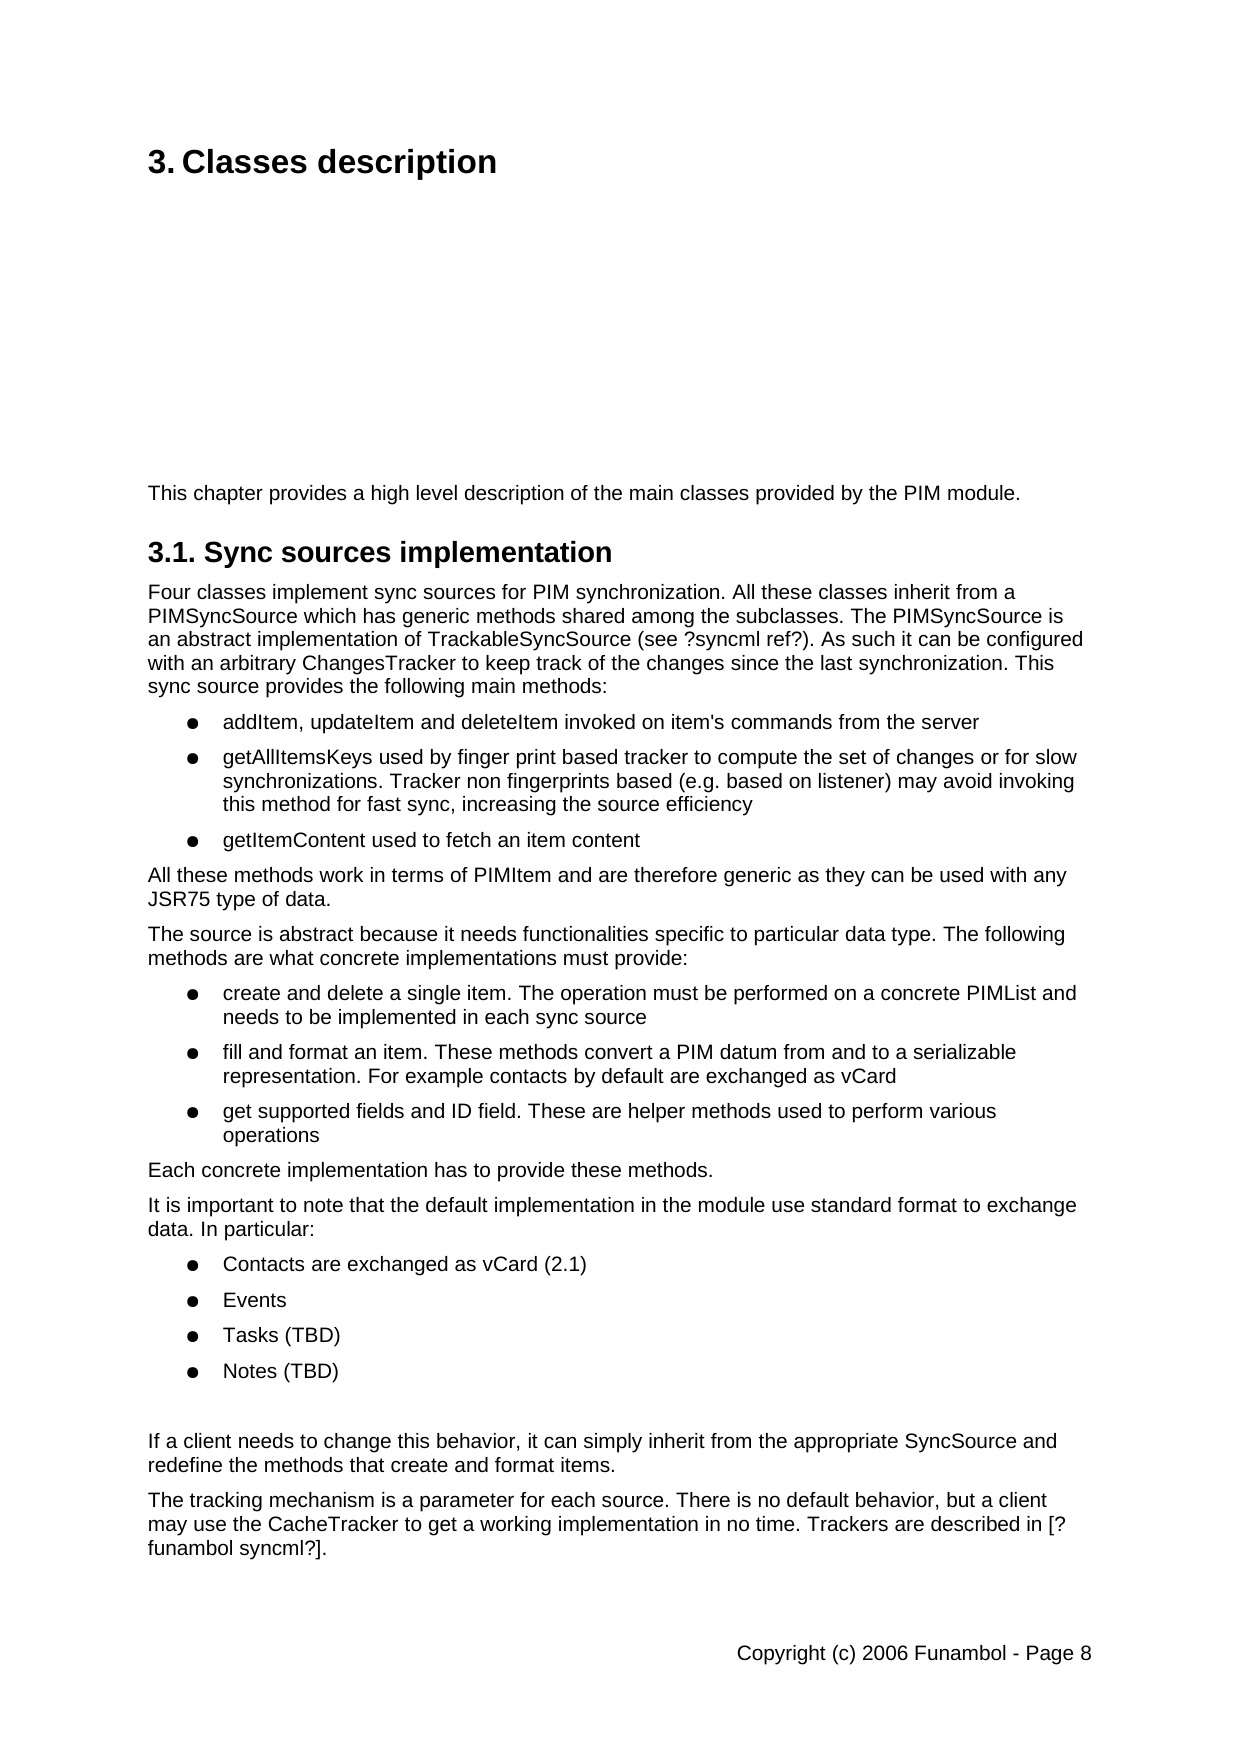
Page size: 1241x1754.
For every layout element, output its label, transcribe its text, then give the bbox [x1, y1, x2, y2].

list get supported fields and ID field. These are helper methods used to perform various operations [185, 1099, 1093, 1147]
text Four classes implement sync sources for PIM synchronization. All these classes inherit from a PIMSyncSource which has generic methods shared among the subclasses. The PIMSyncSource is an abstract implementation of TrackableSyncSource (see ?syncml ref?). As such it can be configured with an arbitrary ChangesTracker to keep track of the changes since the last synchronization. This sync source provides the following main methods: [148, 581, 1093, 698]
text Each concrete implementation has to provide these methods. [148, 1158, 1093, 1182]
text The source is abstract because it needs functionalities specific to particular data type. The following methods are what concrete implementations must provide: [148, 923, 1093, 970]
text All these methods work in terms of PIMItem and are therefore generic as they can be used with any JSR75 type of data. [148, 864, 1093, 911]
text It is important to note that the default implementation in the module use standard format to exchange data. In particular: [148, 1194, 1093, 1241]
list create and delete a single item. The operation must be performed on a concrete PIMList and needs to be implemented in each sync source [185, 982, 1093, 1029]
list getAllItemsKeys used by finger print based tracker to compute the set of changes or for slow synchronizations. Tracker non fingerprints based (e.g. based on listener) may avoid invoking this method for fast sync, increasing the source efficiency [185, 746, 1093, 816]
list addItem, updateItem and deleteItem invoked on item's commands from the server [185, 710, 1093, 734]
list getItemContent used to fetch an item content [185, 828, 1093, 852]
subtitle Classes description [148, 143, 1093, 180]
list fill and format an item. These methods convert a PIM datum from and to a serializable representation. For example contacts by default are exchanged as vCard [185, 1041, 1093, 1088]
subtitle Sync sources implementation [148, 536, 1093, 569]
text This chapter provides a high level description of the main classes provided by the PIM module. [148, 482, 1093, 505]
text The tracking mechanism is a parameter for each source. There is no default behavior, but a client may use the CacheTracker to get a working implementation in no time. Trackers are described in [?funambol syncml?]. [148, 1489, 1093, 1559]
list Notes (TBD) [185, 1359, 1093, 1383]
list Tasks (TBD) [185, 1324, 1093, 1347]
list Events [185, 1288, 1093, 1312]
list Contacts are exchanged as vCard (2.1) [185, 1253, 1093, 1276]
text If a client needs to change this behavior, it can simply inherit from the appropriate SyncSource and redefine the methods that create and format items. [148, 1430, 1093, 1477]
